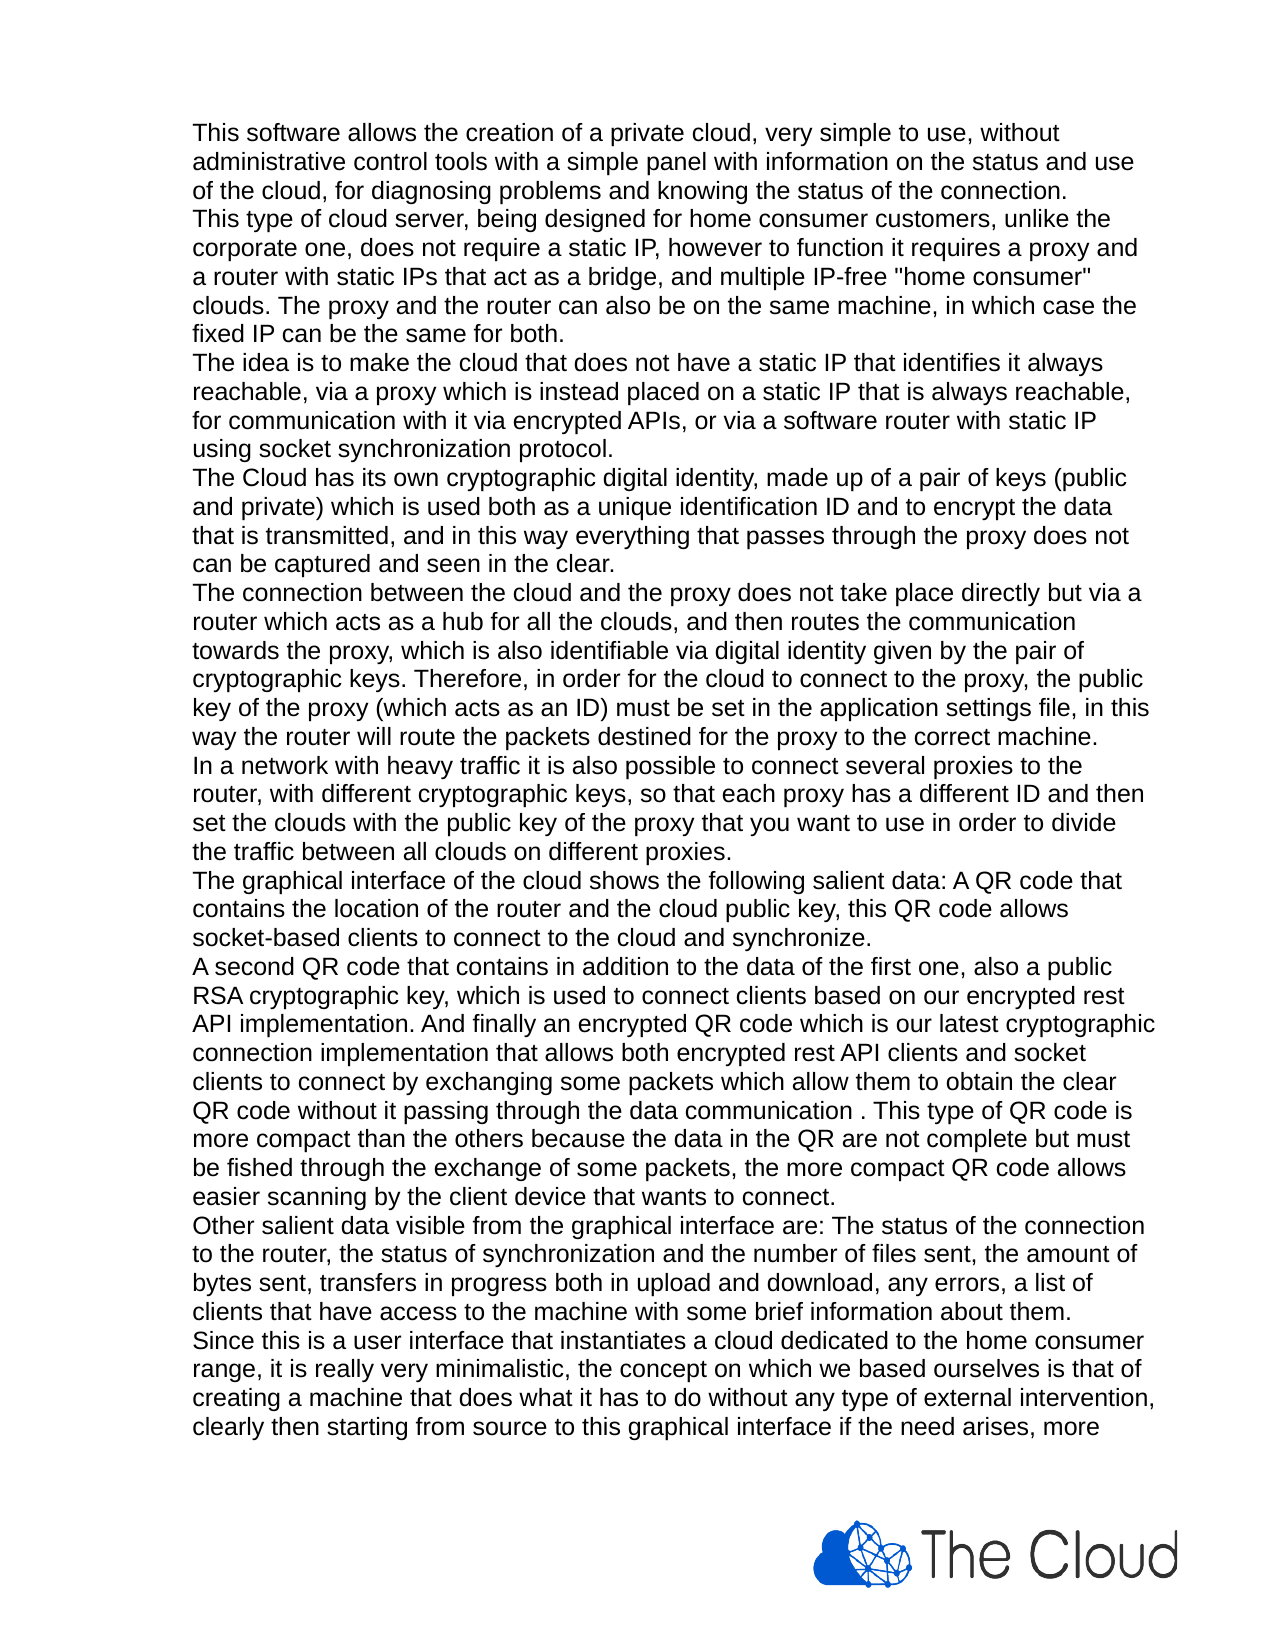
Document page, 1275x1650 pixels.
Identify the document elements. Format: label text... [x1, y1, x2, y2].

picture [813, 1520, 1178, 1588]
text This software allows the creation of a private cloud, very simple to use, without administrative control tools with a simple panel with information on the status and use of the cloud, for diagnosing problems and knowing the status of the connection. This type of cloud server, being designed for home consumer customers, unlike the corporate one, does not require a static IP, however to function it requires a proxy and a router with static IPs that act as a bridge, and multiple IP-free "home consumer" clouds. The proxy and the router can also be on the same machine, in which case the fixed IP can be the same for both. The idea is to make the cloud that does not have a static IP that identifies it always reachable, via a proxy which is instead placed on a static IP that is always reachable, for communication with it via encrypted APIs, or via a software router with static IP using socket synchronization protocol. The Cloud has its own cryptographic digital identity, made up of a pair of keys (public and private) which is used both as a unique identification ID and to encrypt the data that is transmitted, and in this way everything that passes through the proxy does not can be captured and seen in the clear. The connection between the cloud and the proxy does not take place directly but via a router which acts as a hub for all the clouds, and then routes the communication towards the proxy, which is also identifiable via digital identity given by the pair of cryptographic keys. Therefore, in order for the cloud to connect to the proxy, the public key of the proxy (which acts as an ID) must be set in the application settings file, in this way the router will route the packets destined for the proxy to the correct machine. In a network with heavy traffic it is also possible to connect several proxies to the router, with different cryptographic keys, so that each proxy has a different ID and then set the clouds with the public key of the proxy that you want to use in order to divide the traffic between all clouds on different proxies. The graphical interface of the cloud shows the following salient data: A QR code that contains the location of the router and the cloud public key, this QR code allows socket-based clients to connect to the cloud and synchronize. A second QR code that contains in addition to the data of the first one, also a public RSA cryptographic key, which is used to connect clients based on our encrypted rest API implementation. And finally an encrypted QR code which is our latest cryptographic connection implementation that allows both encrypted rest API clients and socket clients to connect by exchanging some packets which allow them to obtain the clear QR code without it passing through the data communication . This type of QR code is more compact than the others because the data in the QR are not complete but must be fished through the exchange of some packets, the more compact QR code allows easier scanning by the client device that wants to connect. Other salient data visible from the graphical interface are: The status of the connection to the router, the status of synchronization and the number of files sent, the amount of bytes sent, transfers in progress both in upload and download, any errors, a list of clients that have access to the machine with some brief information about them. Since this is a user interface that instantiates a cloud dedicated to the home consumer range, it is really very minimalistic, the concept on which we based ourselves is that of creating a machine that does what it has to do without any type of external intervention, clearly then starting from source to this graphical interface if the need arises, more [192, 118, 1157, 1441]
